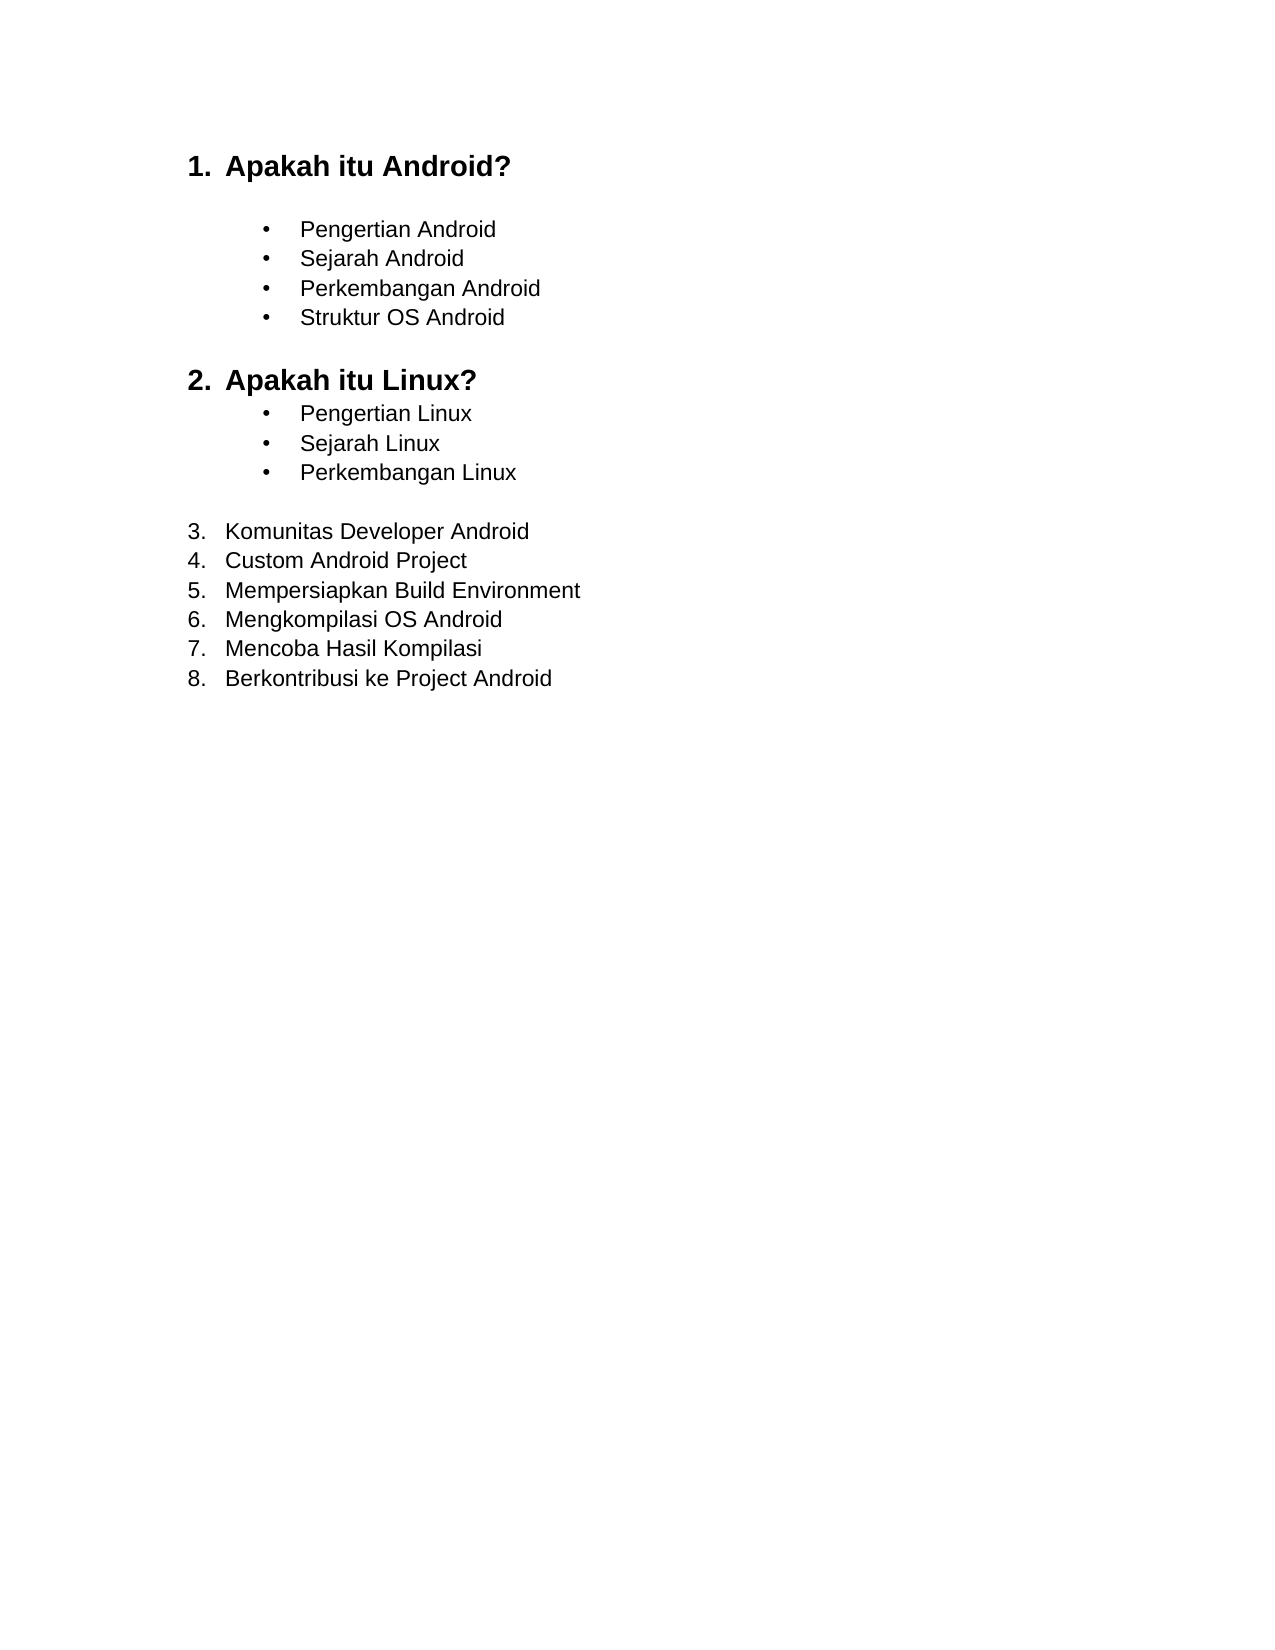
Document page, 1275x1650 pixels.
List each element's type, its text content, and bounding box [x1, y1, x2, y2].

list Perkembangan Linux [262, 460, 1125, 485]
list Sejarah Linux [262, 430, 1125, 456]
list Custom Android Project [187, 548, 1125, 573]
list Sejarah Android [262, 246, 1125, 272]
list Mengkompilasi OS Android [187, 607, 1125, 632]
list Apakah itu Linux? [187, 364, 1125, 396]
list Berkontribusi ke Project Android [187, 665, 1125, 691]
list Apakah itu Android? [187, 150, 1125, 183]
list Mencoba Hasil Kompilasi [187, 636, 1125, 662]
list Struktur OS Android [262, 305, 1125, 331]
list Perkembangan Android [262, 276, 1125, 301]
list Mempersiapkan Build Environment [187, 577, 1125, 603]
list Pengertian Linux [262, 401, 1125, 427]
list Komunitas Developer Android [187, 518, 1125, 544]
list Pengertian Android [262, 217, 1125, 242]
